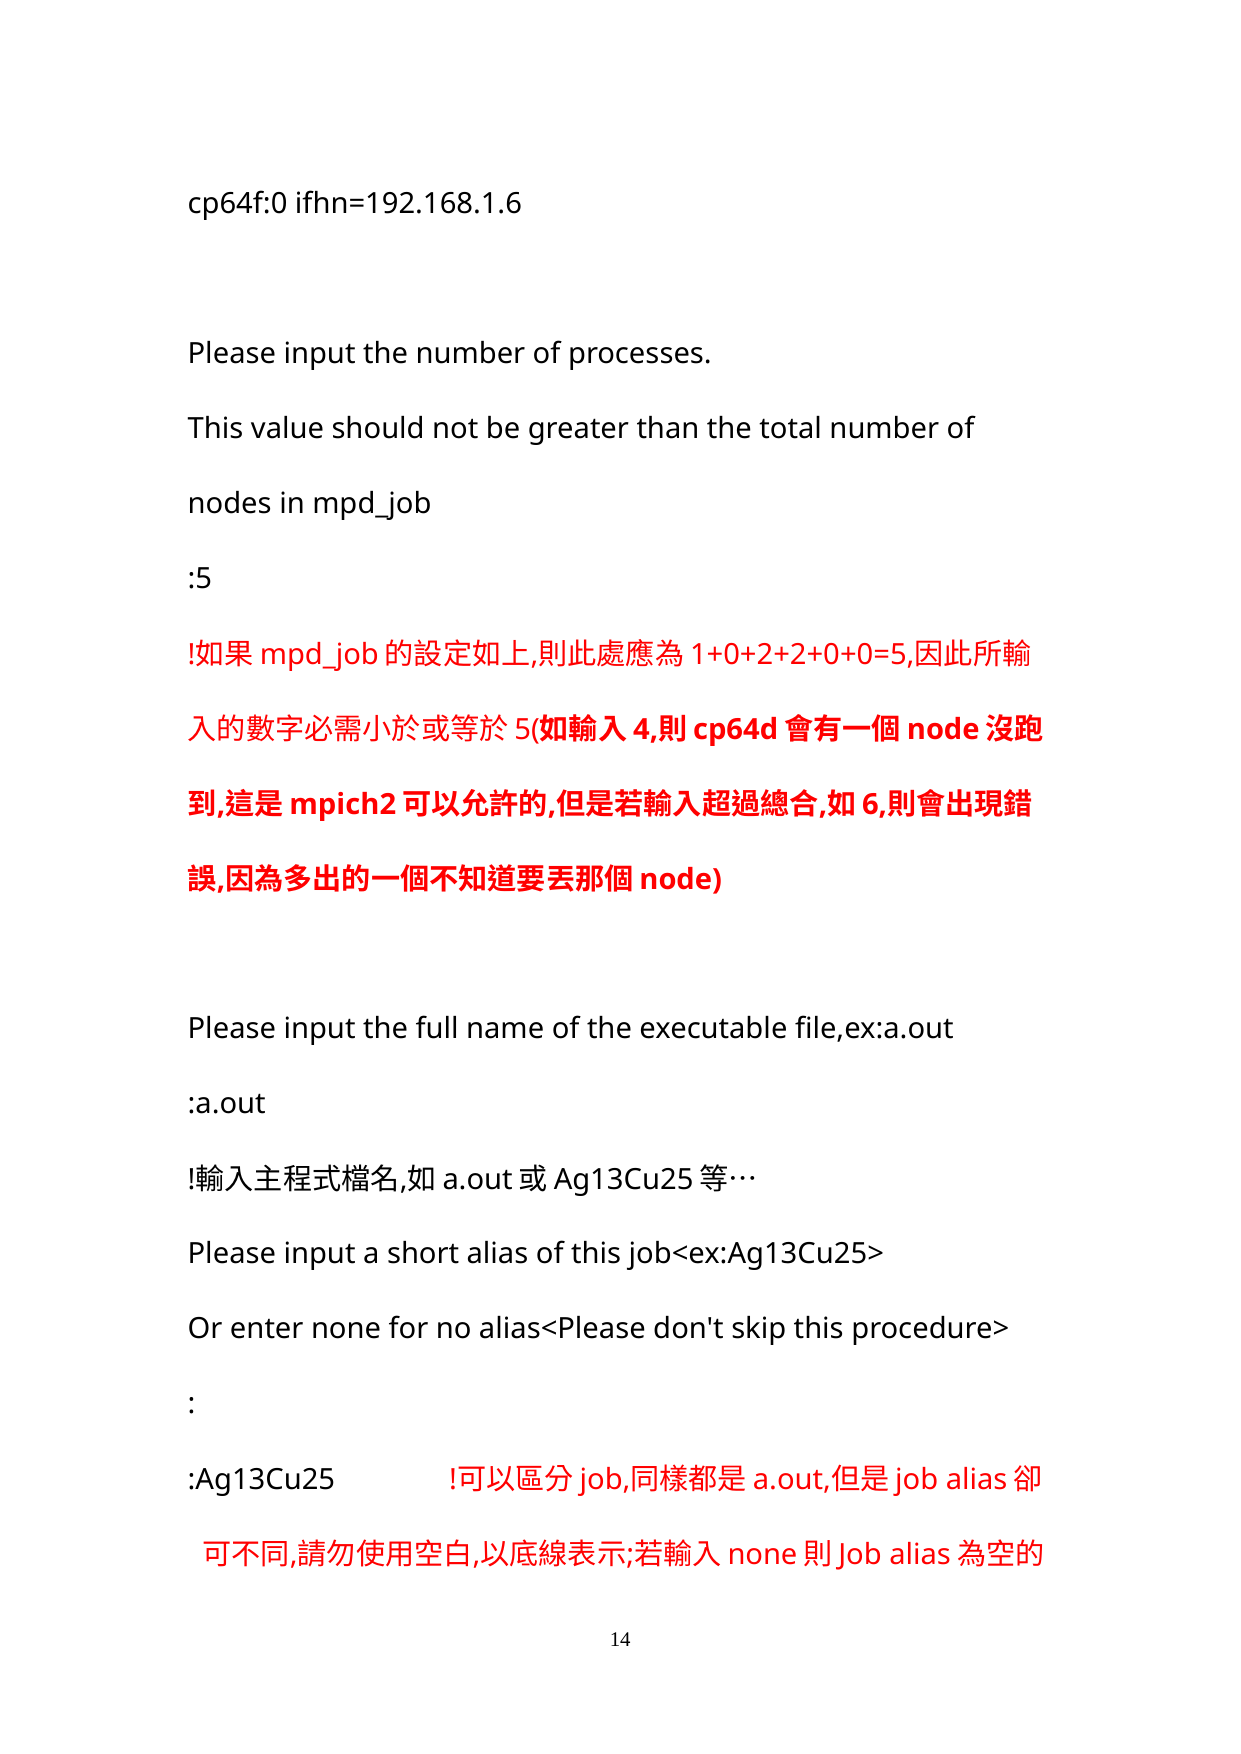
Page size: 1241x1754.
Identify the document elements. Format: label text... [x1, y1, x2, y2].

text :5 [187, 539, 1053, 614]
text !如果mpd_job的設定如上,則此處應為1+0+2+2+0+0=5,因此所輸入的數字必需小於或等於5(如輸入4,則cp64d會有一個node沒跑到,這是mpich2可以允許的,但是若輸入超過總合,如6,則會出現錯誤,因為多出的一個不知道要丟那個node) [187, 614, 1053, 914]
text Or enter none for no alias<Please don't skip this procedure> [187, 1289, 1053, 1364]
text Please input a short alias of this job<ex:Ag13Cu25> [187, 1214, 1053, 1289]
text :Ag13Cu25 !可以區分job,同樣都是a.out,但是job alias卻可不同,請勿使用空白,以底線表示;若輸入none則Job alias為空的 [187, 1439, 1053, 1589]
text cp64f:0 ifhn=192.168.1.6 [187, 164, 1053, 239]
text This value should not be greater than the total number of nodes in mpd_job [187, 389, 1053, 539]
text Please input the number of processes. [187, 314, 1053, 389]
text !輸入主程式檔名,如a.out或Ag13Cu25等… [187, 1139, 1053, 1214]
text : [187, 1364, 1053, 1439]
text :a.out [187, 1064, 1053, 1139]
text Please input the full name of the executable file,ex:a.out [187, 989, 1053, 1064]
